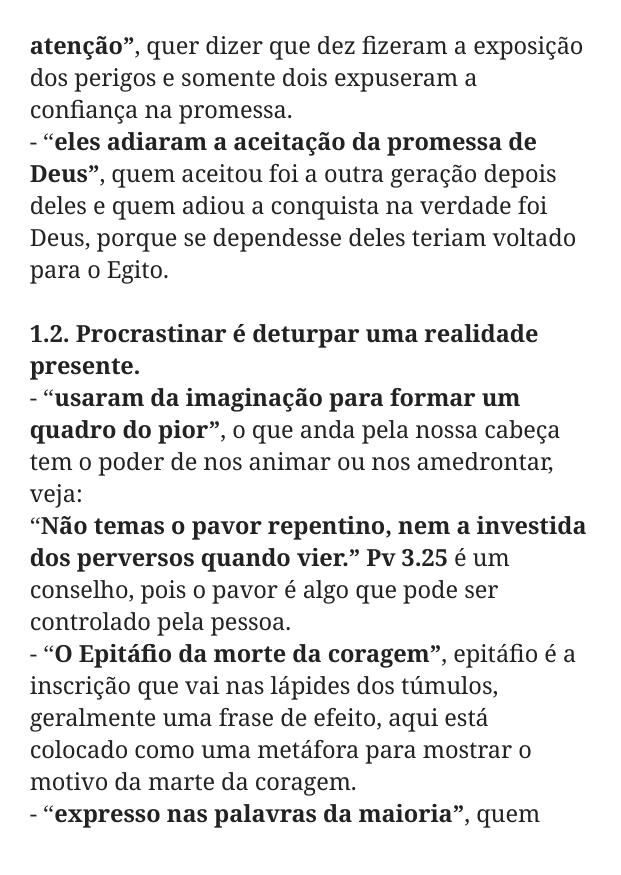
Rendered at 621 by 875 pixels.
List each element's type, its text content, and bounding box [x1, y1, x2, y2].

text atenção”, quer dizer que dez fizeram a exposição dos perigos e somente dois expuseram a confiança na promessa. - “eles adiaram a aceitação da promessa de Deus”, quem aceitou foi a outra geração depois deles e quem adiou a conquista na verdade foi Deus, porque se dependesse deles teriam voltado para o Egito. [29, 29, 591, 285]
text 1.2. Procrastinar é deturpar uma realidade presente. - “usaram da imaginação para formar um quadro do pior”, o que anda pela nossa cabeça tem o poder de nos animar ou nos amedrontar, veja: “Não temas o pavor repentino, nem a investida dos perversos quando vier.” Pv 3.25 é um conselho, pois o pavor é algo que pode ser controlado pela pessoa. - “O Epitáfio da morte da coragem”, epitáfio é a inscrição que vai nas lápides dos túmulos, geralmente uma frase de efeito, aqui está colocado como uma metáfora para mostrar o motivo da marte da coragem. - “expresso nas palavras da maioria”, quem [29, 317, 591, 829]
